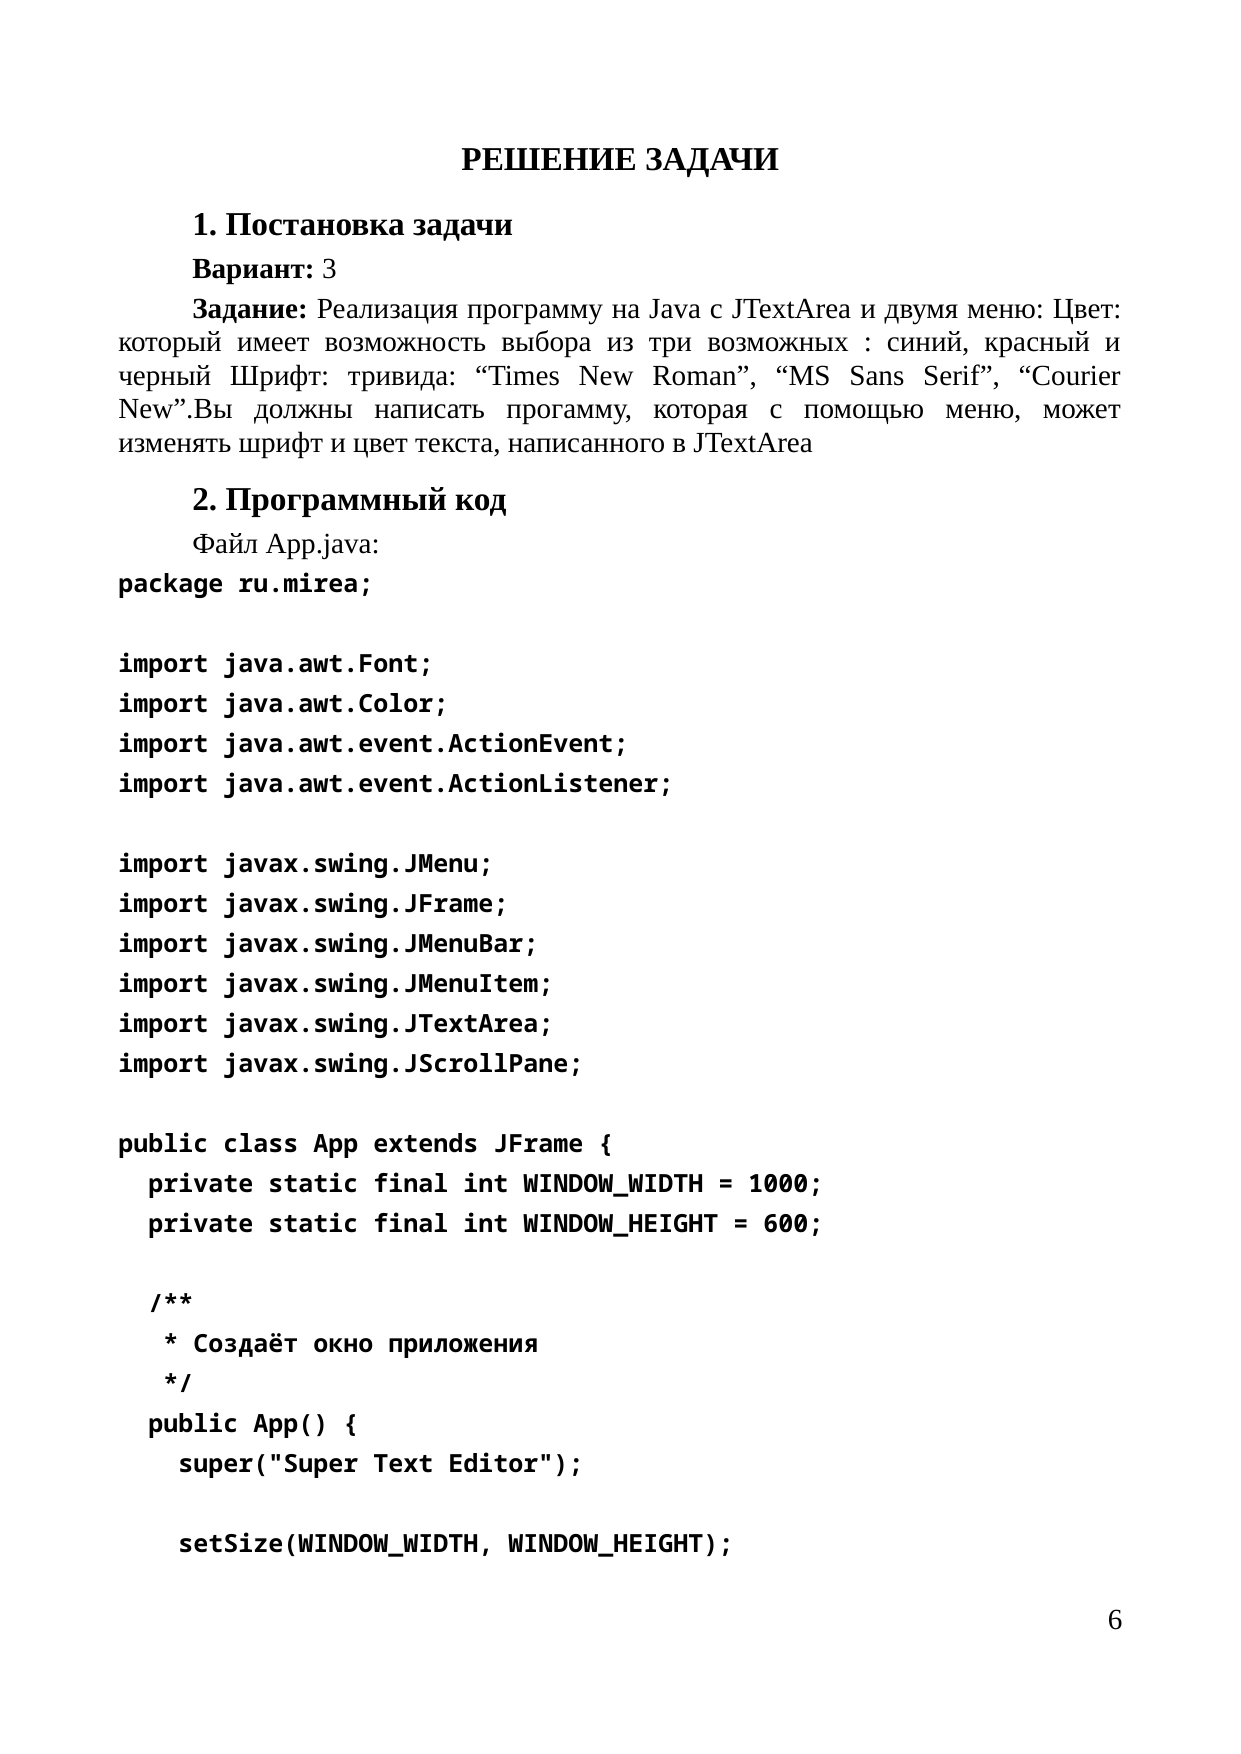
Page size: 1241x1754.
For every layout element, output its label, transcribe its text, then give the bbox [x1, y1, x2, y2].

text * Создаёт окно приложения [118, 1326, 1122, 1360]
text Вариант: 3 [118, 251, 1122, 285]
text import java.awt.Color; [118, 686, 1122, 720]
subtitle РЕШЕНИЕ ЗАДАЧИ [118, 139, 1122, 177]
text import java.awt.event.ActionEvent; [118, 726, 1122, 760]
text public App() { [118, 1406, 1122, 1440]
subtitle 1. Постановка задачи [118, 204, 1122, 243]
text setSize(WINDOW_WIDTH, WINDOW_HEIGHT); [118, 1526, 1122, 1560]
text /** [118, 1286, 1122, 1320]
text public class App extends JFrame { [118, 1126, 1122, 1160]
text Задание: Реализация программу на Java с JTextArea и двумя меню: Цвет: который имеет возможность выбора из три возможных : синий, красный и черный Шрифт: тривида: “Times New Roman”, “MS Sans Serif”, “Courier New”.Вы должны написать прогамму, которая с помощью меню, может изменять шрифт и цвет текста, написанного в JTextArea [118, 291, 1122, 459]
text import javax.swing.JMenu; [118, 846, 1122, 880]
text private static final int WINDOW_WIDTH = 1000; [118, 1166, 1122, 1200]
text import javax.swing.JScrollPane; [118, 1046, 1122, 1080]
text private static final int WINDOW_HEIGHT = 600; [118, 1206, 1122, 1240]
text super("Super Text Editor"); [118, 1446, 1122, 1480]
text */ [118, 1366, 1122, 1400]
text import java.awt.event.ActionListener; [118, 766, 1122, 800]
text import java.awt.Font; [118, 646, 1122, 680]
text package ru.mirea; [118, 566, 1122, 600]
text import javax.swing.JFrame; [118, 886, 1122, 920]
text import javax.swing.JMenuBar; [118, 926, 1122, 960]
text import javax.swing.JTextArea; [118, 1006, 1122, 1040]
subtitle 2. Программный код [118, 479, 1122, 518]
text import javax.swing.JMenuItem; [118, 966, 1122, 1000]
text Файл App.java: [118, 527, 1122, 560]
